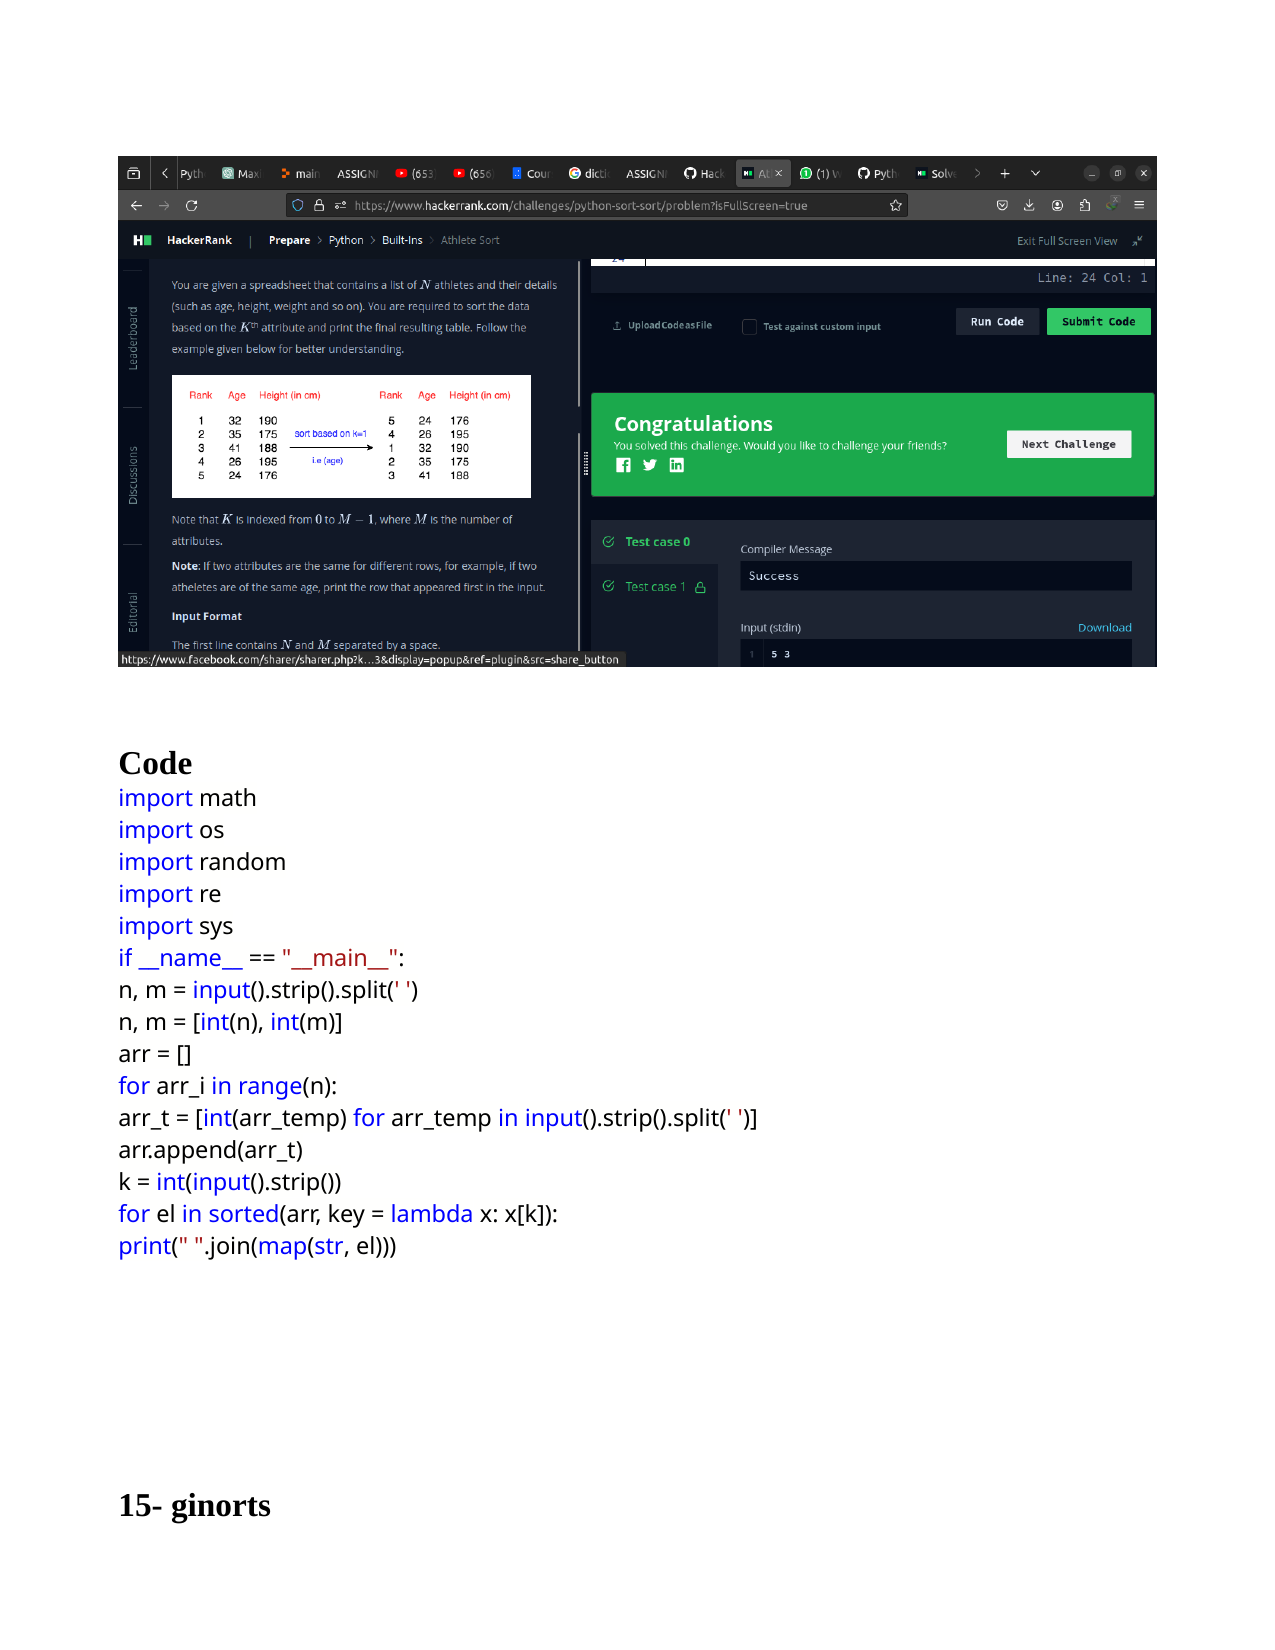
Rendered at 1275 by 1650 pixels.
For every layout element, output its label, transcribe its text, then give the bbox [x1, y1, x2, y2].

text Code [118, 743, 1157, 782]
text arr.append(arr_t) [118, 1133, 1157, 1165]
text 15- ginorts [118, 1485, 1157, 1523]
text import random [118, 846, 1157, 878]
text import math [118, 782, 1157, 814]
text for el in sorted(arr, key = lambda x: x[k]): [118, 1197, 1157, 1229]
text arr_t = [int(arr_temp) for arr_temp in input().strip().split(' ')] [118, 1101, 1157, 1133]
text if __name__ == "__main__": [118, 942, 1157, 973]
text import os [118, 814, 1157, 846]
text n, m = input().strip().split(' ') [118, 973, 1157, 1006]
text import sys [118, 909, 1157, 942]
text k = int(input().strip()) [118, 1165, 1157, 1197]
text import re [118, 878, 1157, 909]
picture [118, 156, 1157, 667]
text n, m = [int(n), int(m)] [118, 1006, 1157, 1037]
text for arr_i in range(n): [118, 1069, 1157, 1101]
text print(" ".join(map(str, el))) [118, 1229, 1157, 1261]
text arr = [] [118, 1037, 1157, 1069]
